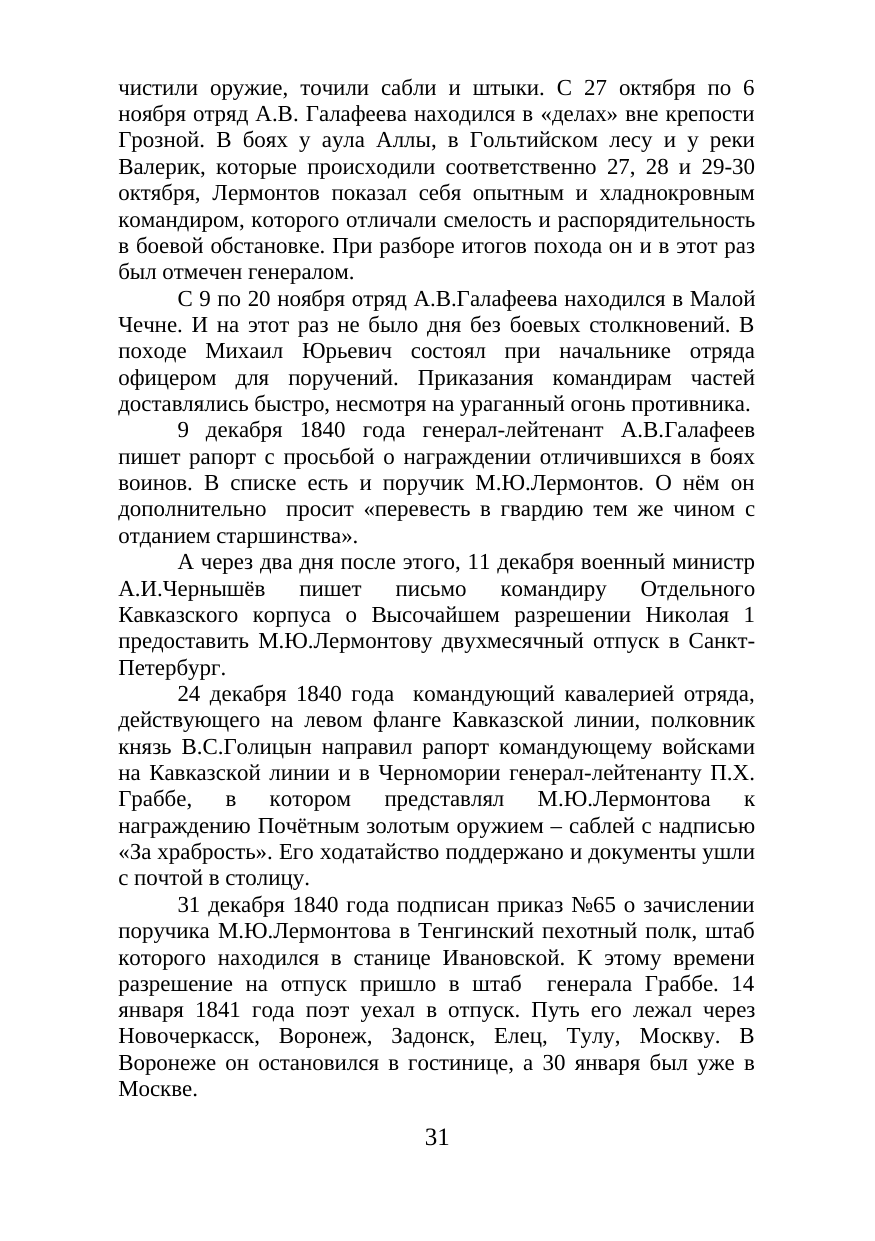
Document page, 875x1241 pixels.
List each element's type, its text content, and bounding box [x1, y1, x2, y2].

text 9 декабря 1840 года генерал-лейтенант А.В.Галафеев пишет рапорт с просьбой о награждении отличившихся в боях воинов. В списке есть и поручик М.Ю.Лермонтов. О нём он дополнительно просит «перевесть в гвардию тем же чином с отданием старшинства». [118, 416, 756, 548]
text А через два дня после этого, 11 декабря военный министр А.И.Чернышёв пишет письмо командиру Отдельного Кавказского корпуса о Высочайшем разрешении Николая 1 предоставить М.Ю.Лермонтову двухмесячный отпуск в Санкт-Петербург. [118, 548, 756, 680]
text 24 декабря 1840 года командующий кавалерией отряда, действующего на левом фланге Кавказской линии, полковник князь В.С.Голицын направил рапорт командующему войсками на Кавказской линии и в Черномории генерал-лейтенанту П.Х. Граббе, в котором представлял М.Ю.Лермонтова к награждению Почётным золотым оружием – саблей с надписью «За храбрость». Его ходатайство поддержано и документы ушли с почтой в столицу. [118, 680, 756, 891]
text С 9 по 20 ноября отряд А.В.Галафеева находился в Малой Чечне. И на этот раз не было дня без боевых столкновений. В походе Михаил Юрьевич состоял при начальнике отряда офицером для поручений. Приказания командирам частей доставлялись быстро, несмотря на ураганный огонь противника. [118, 285, 756, 416]
text 31 декабря 1840 года подписан приказ №65 о зачислении поручика М.Ю.Лермонтова в Тенгинский пехотный полк, штаб которого находился в станице Ивановской. К этому времени разрешение на отпуск пришло в штаб генерала Граббе. 14 января 1841 года поэт уехал в отпуск. Путь его лежал через Новочеркасск, Воронеж, Задонск, Елец, Тулу, Москву. В Воронеже он остановился в гостинице, а 30 января был уже в Москве. [118, 891, 756, 1102]
text чистили оружие, точили сабли и штыки. С 27 октября по 6 ноября отряд А.В. Галафеева находился в «делах» вне крепости Грозной. В боях у аула Аллы, в Гольтийском лесу и у реки Валерик, которые происходили соответственно 27, 28 и 29-30 октября, Лермонтов показал себя опытным и хладнокровным командиром, которого отличали смелость и распорядительность в боевой обстановке. При разборе итогов похода он и в этот раз был отмечен генералом. [118, 74, 756, 285]
